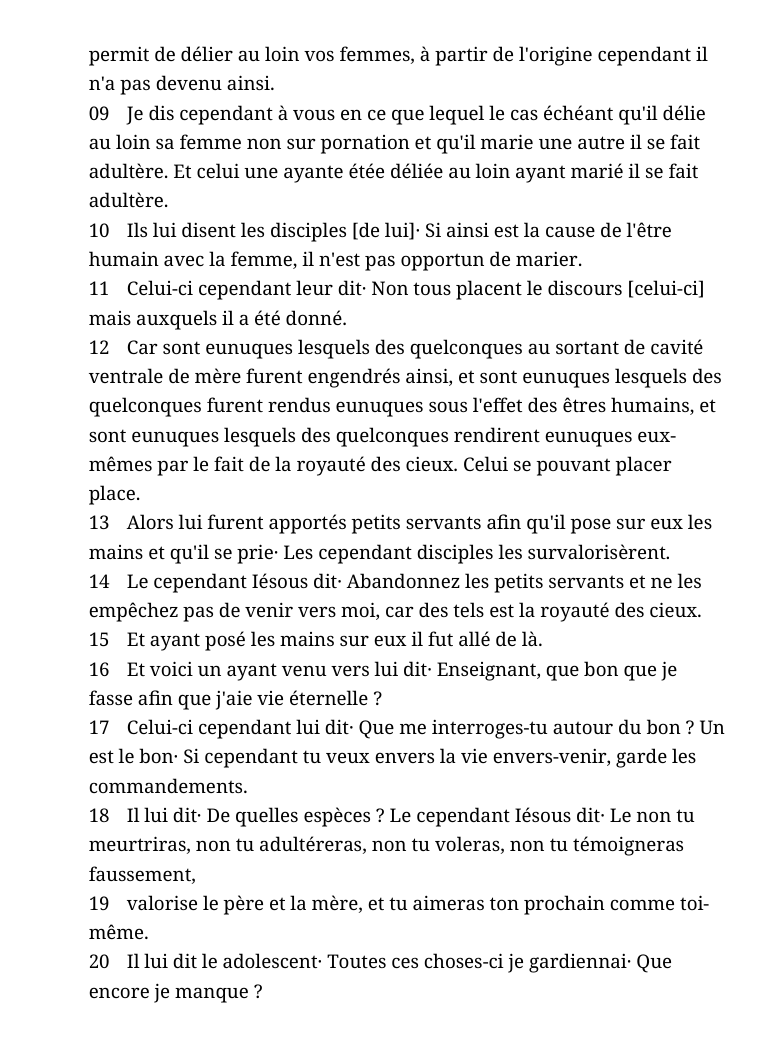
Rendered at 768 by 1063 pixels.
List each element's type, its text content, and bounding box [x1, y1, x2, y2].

text permit de délier au loin vos femmes, à partir de l'origine cependant il n'a pas devenu ainsi. 09 Je dis cependant à vous en ce que lequel le cas échéant qu'il délie au loin sa femme non sur pornation et qu'il marie une autre il se fait adultère. Et celui une ayante étée déliée au loin ayant marié il se fait adultère. 10 Ils lui disent les disciples [de lui]· Si ainsi est la cause de l'être humain avec la femme, il n'est pas opportun de marier. 11 Celui-ci cependant leur dit· Non tous placent le discours [celui-ci] mais auxquels il a été donné. 12 Car sont eunuques lesquels des quelconques au sortant de cavité ventrale de mère furent engendrés ainsi, et sont eunuques lesquels des quelconques furent rendus eunuques sous l'effet des êtres humains, et sont eunuques lesquels des quelconques rendirent eunuques eux-mêmes par le fait de la royauté des cieux. Celui se pouvant placer place. 13 Alors lui furent apportés petits servants afin qu'il pose sur eux les mains et qu'il se prie· Les cependant disciples les survalorisèrent. 14 Le cependant Iésous dit· Abandonnez les petits servants et ne les empêchez pas de venir vers moi, car des tels est la royauté des cieux. 15 Et ayant posé les mains sur eux il fut allé de là. 16 Et voici un ayant venu vers lui dit· Enseignant, que bon que je fasse afin que j'aie vie éternelle ? 17 Celui-ci cependant lui dit· Que me interroges-tu autour du bon ? Un est le bon· Si cependant tu veux envers la vie envers-venir, garde les commandements. 18 Il lui dit· De quelles espèces ? Le cependant Iésous dit· Le non tu meurtriras, non tu adultéreras, non tu voleras, non tu témoigneras faussement, 19 valorise le père et la mère, et tu aimeras ton prochain comme toi-même. 20 Il lui dit le adolescent· Toutes ces choses-ci je gardiennai· Que encore je manque ? [88, 41, 726, 1003]
